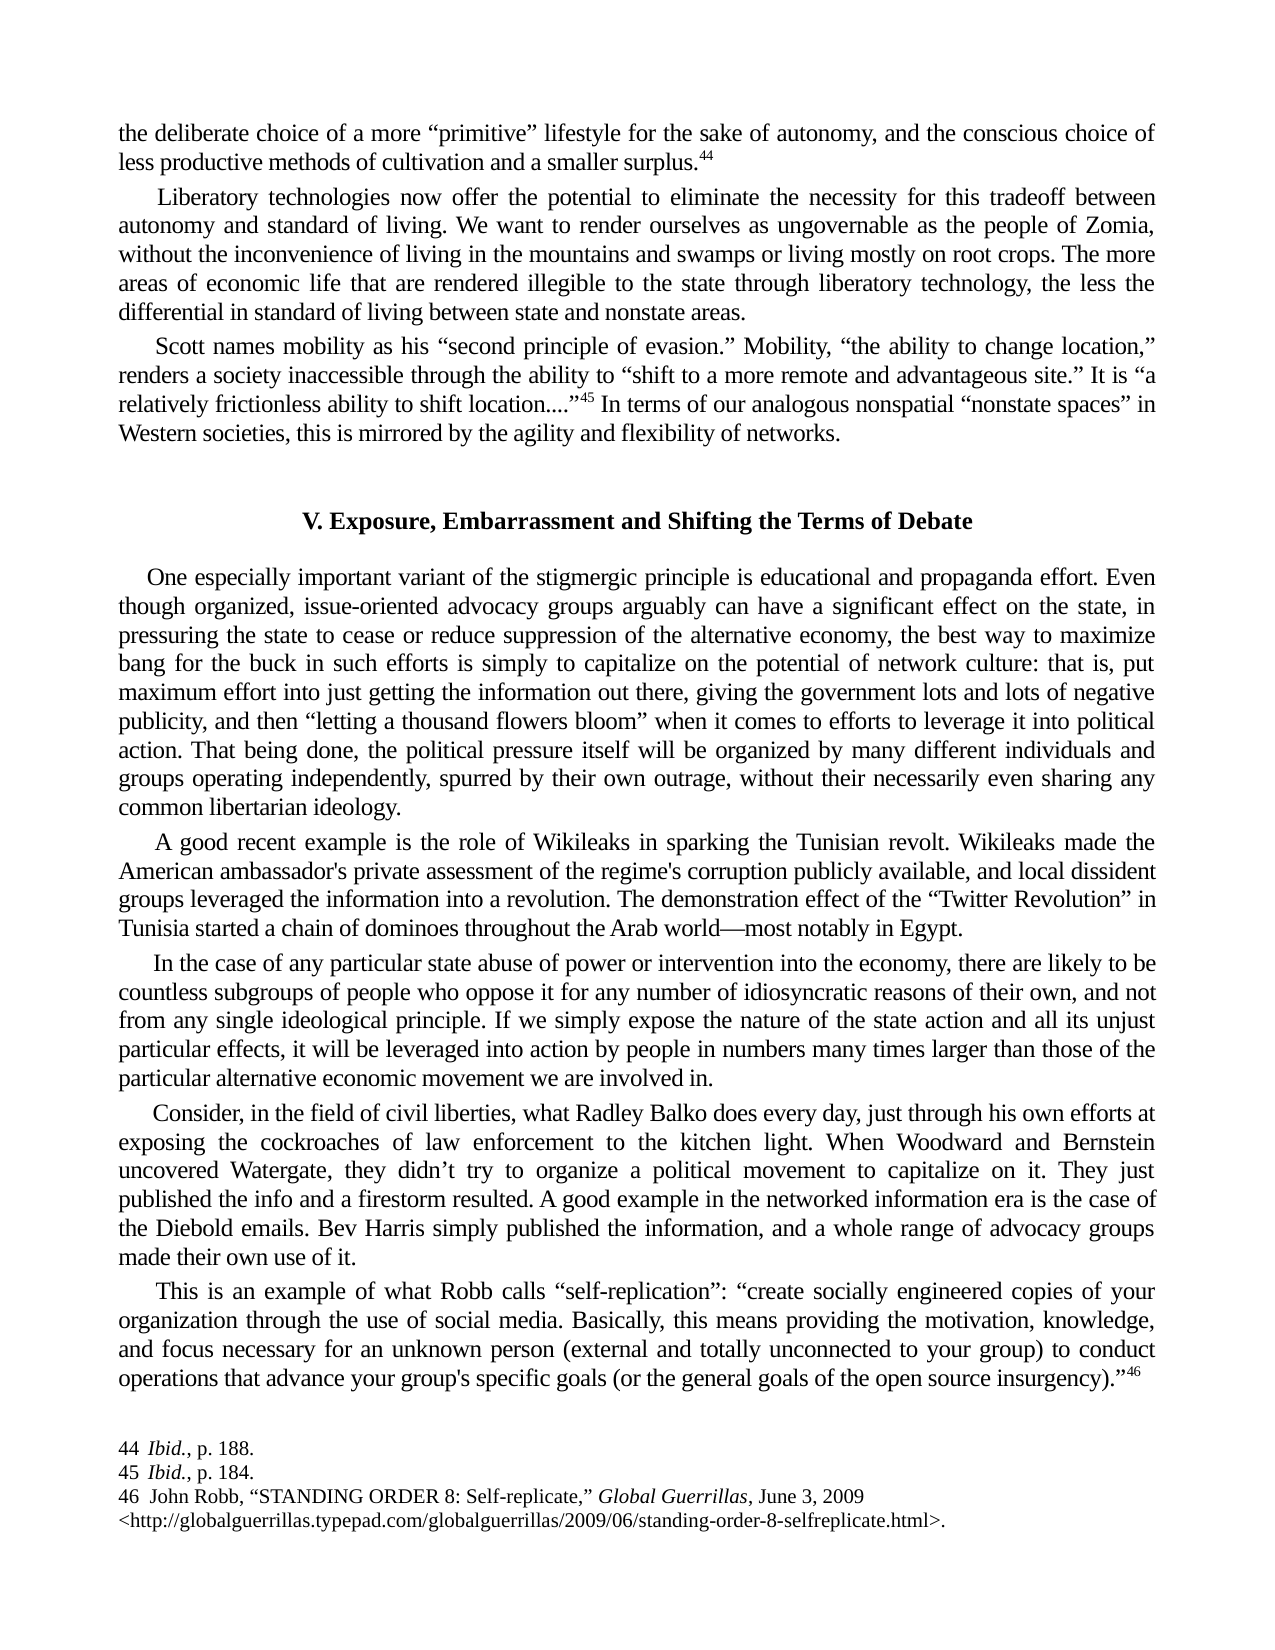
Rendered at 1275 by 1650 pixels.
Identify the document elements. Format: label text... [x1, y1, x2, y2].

text Ibid., p. 184. [118, 1460, 1157, 1484]
text A good recent example is the role of Wikileaks in sparking the Tunisian revolt. Wikileaks made the American ambassador's private assessment of the regime's corruption publicly available, and local dissident groups leveraged the information into a revolution. The demonstration effect of the “Twitter Revolution” in Tunisia started a chain of dominoes throughout the Arab world—most notably in Egypt. [118, 827, 1157, 942]
text Scott names mobility as his “second principle of evasion.” Mobility, “the ability to change location,” renders a society inaccessible through the ability to “shift to a more remote and advantageous site.” It is “a relatively frictionless ability to shift location....” In terms of our analogous nonspatial “nonstate spaces” in Western societies, this is mirrored by the agility and flexibility of networks. [118, 331, 1157, 446]
text In the case of any particular state abuse of power or intervention into the economy, there are likely to be countless subgroups of people who oppose it for any number of idiosyncratic reasons of their own, and not from any single ideological principle. If we simply expose the nature of the state action and all its unjust particular effects, it will be leveraged into action by people in numbers many times larger than those of the particular alternative economic movement we are involved in. [118, 948, 1157, 1092]
text One especially important variant of the stigmergic principle is educational and propaganda effort. Even though organized, issue-oriented advocacy groups arguably can have a significant effect on the state, in pressuring the state to cease or reduce suppression of the alternative economy, the best way to maximize bang for the buck in such efforts is simply to capitalize on the potential of network culture: that is, put maximum effort into just getting the information out there, giving the government lots and lots of negative publicity, and then “letting a thousand flowers bloom” when it comes to efforts to leverage it into political action. That being done, the political pressure itself will be organized by many different individuals and groups operating independently, spurred by their own outrage, without their necessarily even sharing any common libertarian ideology. [118, 562, 1157, 821]
text Consider, in the field of civil liberties, what Radley Balko does every day, just through his own efforts at exposing the cockroaches of law enforcement to the kitchen light. When Woodward and Bernstein uncovered Watergate, they didn’t try to organize a political movement to capitalize on it. They just published the info and a firestorm resulted. A good example in the networked information era is the case of the Diebold emails. Bev Harris simply published the information, and a whole range of advocacy groups made their own use of it. [118, 1098, 1157, 1270]
text Ibid., p. 188. [118, 1436, 1157, 1460]
text Liberatory technologies now offer the potential to eliminate the necessity for this tradeoff between autonomy and standard of living. We want to render ourselves as ungovernable as the people of Zomia, without the inconvenience of living in the mountains and swamps or living mostly on root crops. The more areas of economic life that are rendered illegible to the state through liberatory technology, the less the differential in standard of living between state and nonstate areas. [118, 182, 1157, 325]
text the deliberate choice of a more “primitive” lifestyle for the sake of autonomy, and the conscious choice of less productive methods of cultivation and a smaller surplus. [118, 118, 1157, 176]
text This is an example of what Robb calls “self-replication”: “create socially engineered copies of your organization through the use of social media. Basically, this means providing the motivation, knowledge, and focus necessary for an unknown person (external and totally unconnected to your group) to conduct operations that advance your group's specific goals (or the general goals of the open source insurgency).” [118, 1276, 1157, 1391]
title V. Exposure, Embarrassment and Shifting the Terms of Debate [118, 506, 1157, 535]
text John Robb, “STANDING ORDER 8: Self-replicate,” Global Guerrillas, June 3, 2009 <http://globalguerrillas.typepad.com/globalguerrillas/2009/06/standing-order-8-selfreplicate.html>. [118, 1484, 1157, 1532]
